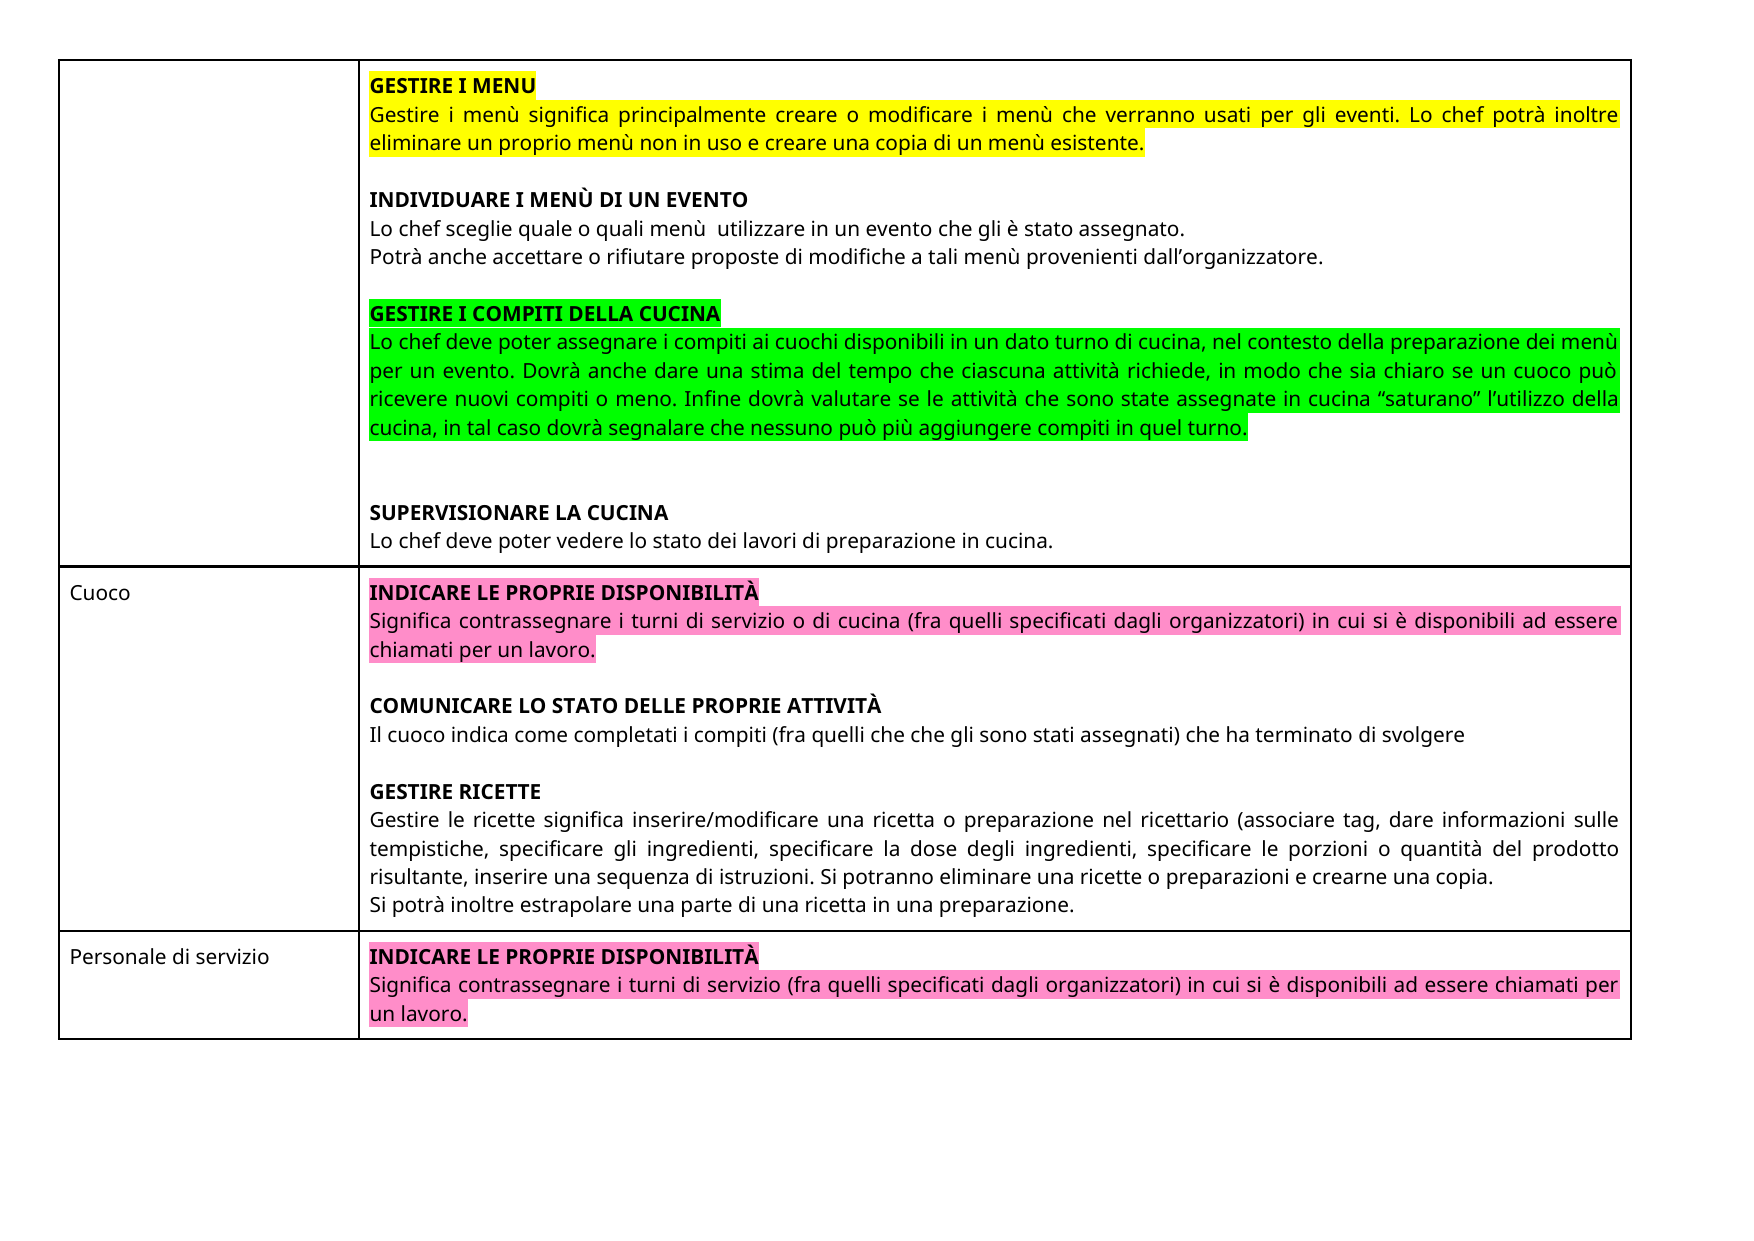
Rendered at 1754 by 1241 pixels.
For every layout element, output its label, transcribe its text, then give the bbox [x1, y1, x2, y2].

table_cell [60, 61, 358, 565]
table_cell GESTIRE I MENU Gestire i menù significa principalmente creare o modificare i menù che verranno usati per gli eventi. Lo chef potrà inoltre eliminare un proprio menù non in uso e creare una copia di un menù esistente. INDIVIDUARE I MENÙ DI UN EVENTO Lo chef sceglie quale o quali menù utilizzare in un evento che gli è stato assegnato. Potrà anche accettare o rifiutare proposte di modifiche a tali menù provenienti dall’organizzatore. GESTIRE I COMPITI DELLA CUCINA Lo chef deve poter assegnare i compiti ai cuochi disponibili in un dato turno di cucina, nel contesto della preparazione dei menù per un evento. Dovrà anche dare una stima del tempo che ciascuna attività richiede, in modo che sia chiaro se un cuoco può ricevere nuovi compiti o meno. Infine dovrà valutare se le attività che sono state assegnate in cucina “saturano” l’utilizzo della cucina, in tal caso dovrà segnalare che nessuno può più aggiungere compiti in quel turno. SUPERVISIONARE LA CUCINA Lo chef deve poter vedere lo stato dei lavori di preparazione in cucina. [360, 61, 1630, 565]
table_cell INDICARE LE PROPRIE DISPONIBILITÀ Significa contrassegnare i turni di servizio o di cucina (fra quelli specificati dagli organizzatori) in cui si è disponibili ad essere chiamati per un lavoro. COMUNICARE LO STATO DELLE PROPRIE ATTIVITÀ Il cuoco indica come completati i compiti (fra quelli che che gli sono stati assegnati) che ha terminato di svolgere GESTIRE RICETTE Gestire le ricette significa inserire/modificare una ricetta o preparazione nel ricettario (associare tag, dare informazioni sulle tempistiche, specificare gli ingredienti, specificare la dose degli ingredienti, specificare le porzioni o quantità del prodotto risultante, inserire una sequenza di istruzioni. Si potranno eliminare una ricette o preparazioni e crearne una copia. Si potrà inoltre estrapolare una parte di una ricetta in una preparazione. [360, 568, 1630, 929]
table_cell Personale di servizio [60, 932, 358, 1038]
table_cell Cuoco [60, 568, 358, 929]
table_cell INDICARE LE PROPRIE DISPONIBILITÀ Significa contrassegnare i turni di servizio (fra quelli specificati dagli organizzatori) in cui si è disponibili ad essere chiamati per un lavoro. [360, 932, 1630, 1038]
